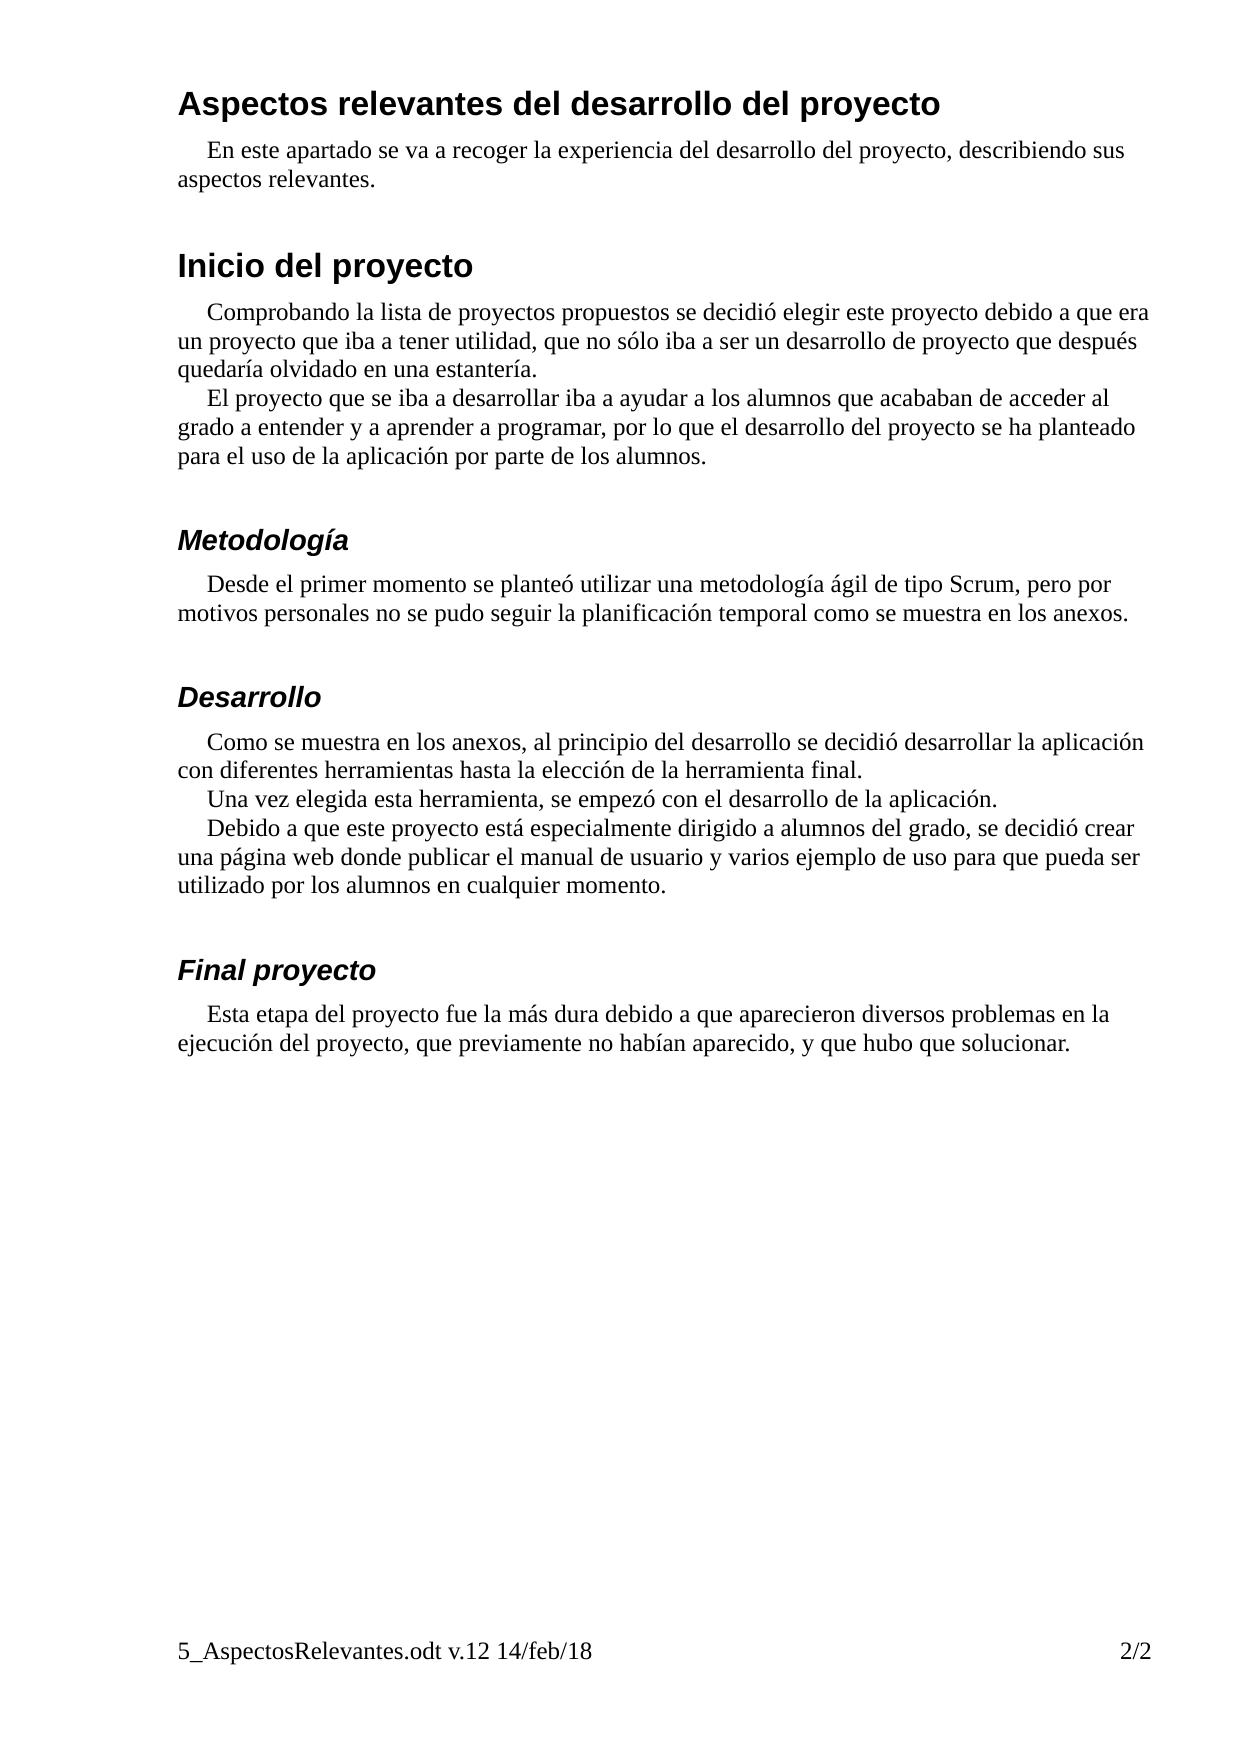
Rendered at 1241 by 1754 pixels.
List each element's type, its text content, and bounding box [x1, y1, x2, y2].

text Esta etapa del proyecto fue la más dura debido a que aparecieron diversos problemas en la ejecución del proyecto, que previamente no habían aparecido, y que hubo que solucionar. [177, 999, 1152, 1056]
subtitle Aspectos relevantes del desarrollo del proyecto [177, 84, 1152, 122]
subtitle Final proyecto [177, 953, 1152, 986]
text En este apartado se va a recoger la experiencia del desarrollo del proyecto, describiendo sus aspectos relevantes. [177, 135, 1152, 192]
text El proyecto que se iba a desarrollar iba a ayudar a los alumnos que acababan de acceder al grado a entender y a aprender a programar, por lo que el desarrollo del proyecto se ha planteado para el uso de la aplicación por parte de los alumnos. [177, 383, 1152, 469]
text Como se muestra en los anexos, al principio del desarrollo se decidió desarrollar la aplicación con diferentes herramientas hasta la elección de la herramienta final. [177, 727, 1152, 784]
subtitle Desarrollo [177, 681, 1152, 714]
text Debido a que este proyecto está especialmente dirigido a alumnos del grado, se decidió crear una página web donde publicar el manual de usuario y varios ejemplo de uso para que pueda ser utilizado por los alumnos en cualquier momento. [177, 813, 1152, 899]
subtitle Metodología [177, 523, 1152, 557]
text Una vez elegida esta herramienta, se empezó con el desarrollo de la aplicación. [177, 784, 1152, 813]
subtitle Inicio del proyecto [177, 246, 1152, 284]
text Comprobando la lista de proyectos propuestos se decidió elegir este proyecto debido a que era un proyecto que iba a tener utilidad, que no sólo iba a ser un desarrollo de proyecto que después quedaría olvidado en una estantería. [177, 297, 1152, 383]
text Desde el primer momento se planteó utilizar una metodología ágil de tipo Scrum, pero por motivos personales no se pudo seguir la planificación temporal como se muestra en los anexos. [177, 569, 1152, 627]
